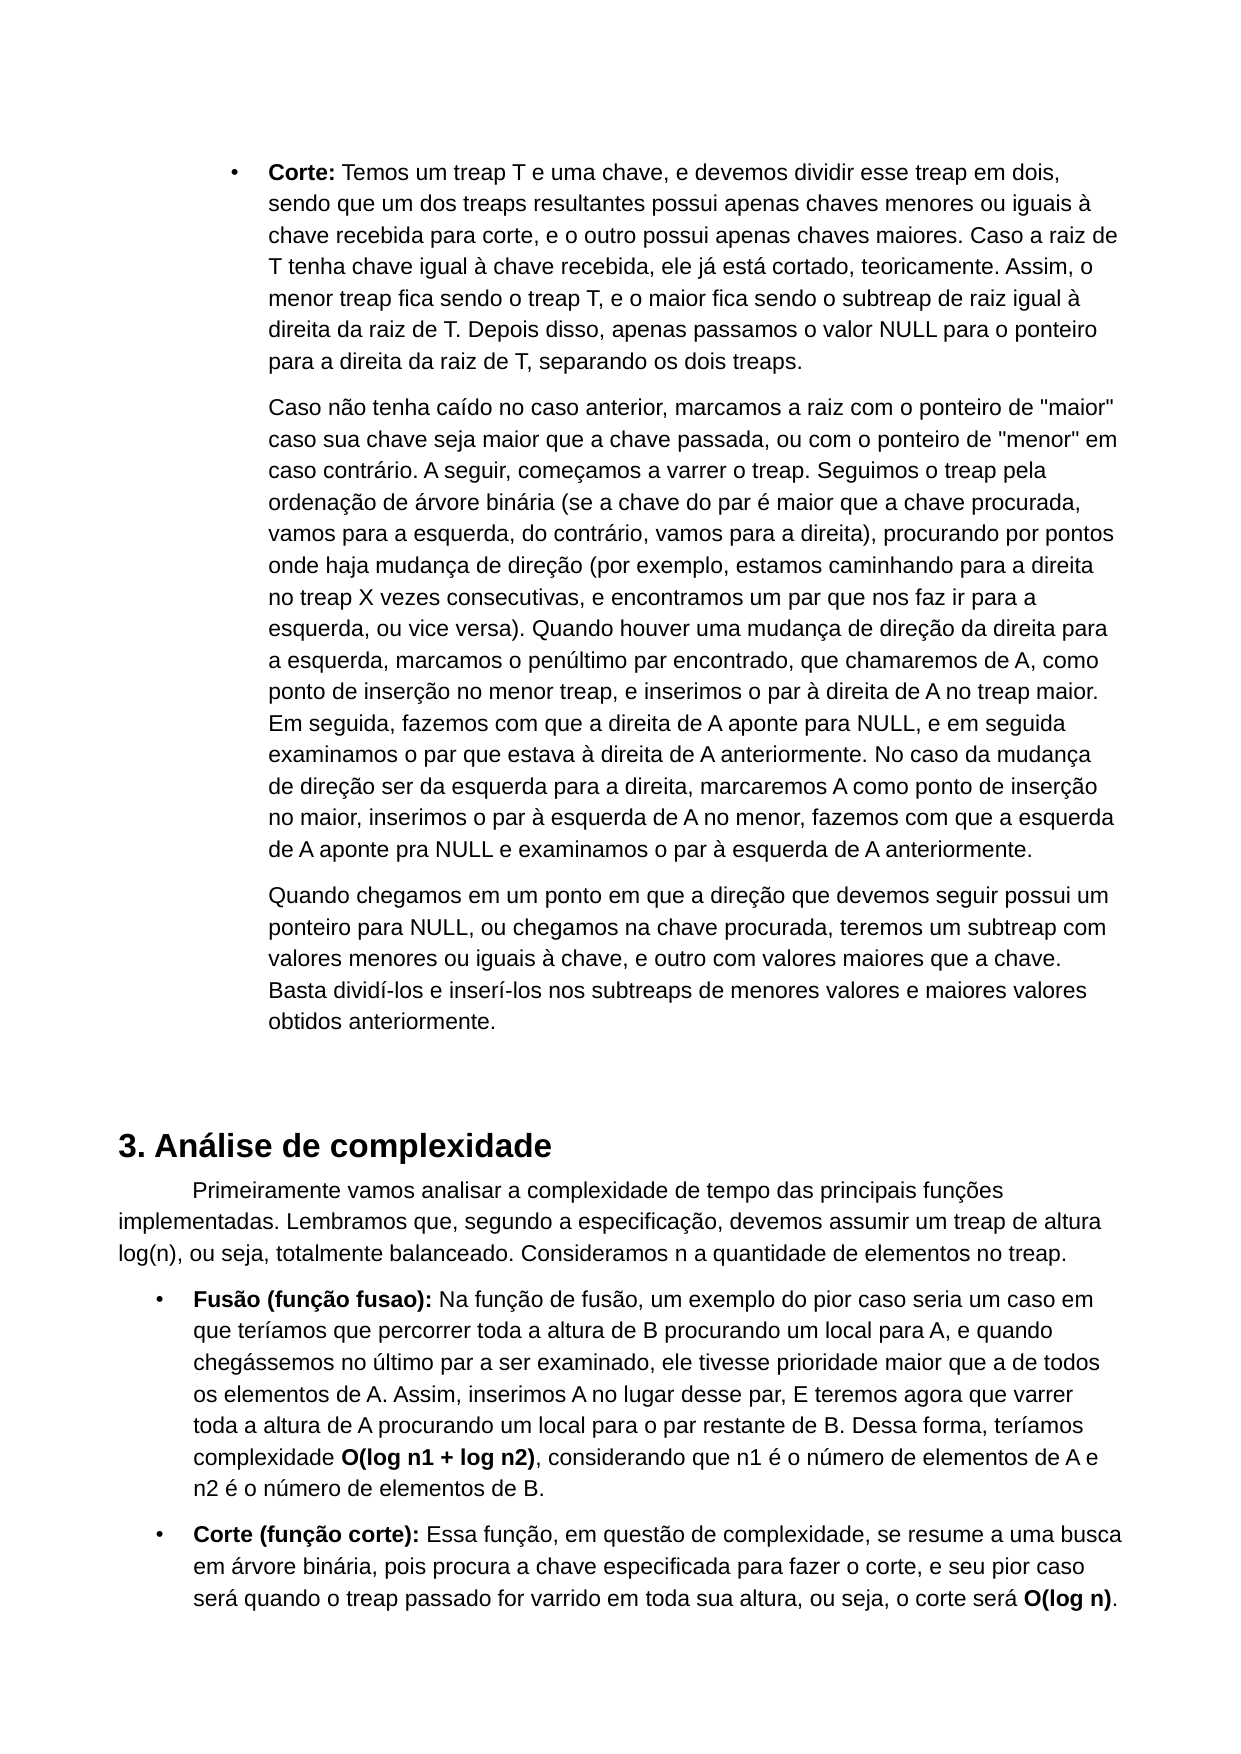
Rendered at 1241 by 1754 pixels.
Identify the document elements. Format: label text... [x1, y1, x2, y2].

list Quando chegamos em um ponto em que a direção que devemos seguir possui um ponteiro para NULL, ou chegamos na chave procurada, teremos um subtreap com valores menores ou iguais à chave, e outro com valores maiores que a chave. Basta dividí-los e inserí-los nos subtreaps de menores valores e maiores valores obtidos anteriormente. [231, 882, 1122, 1035]
list Corte: Temos um treap T e uma chave, e devemos dividir esse treap em dois, sendo que um dos treaps resultantes possui apenas chaves menores ou iguais à chave recebida para corte, e o outro possui apenas chaves maiores. Caso a raiz de T tenha chave igual à chave recebida, ele já está cortado, teoricamente. Assim, o menor treap fica sendo o treap T, e o maior fica sendo o subtreap de raiz igual à direita da raiz de T. Depois disso, apenas passamos o valor NULL para o ponteiro para a direita da raiz de T, separando os dois treaps. [231, 158, 1122, 374]
list Caso não tenha caído no caso anterior, marcamos a raiz com o ponteiro de "maior" caso sua chave seja maior que a chave passada, ou com o ponteiro de "menor" em caso contrário. A seguir, começamos a varrer o treap. Seguimos o treap pela ordenação de árvore binária (se a chave do par é maior que a chave procurada, vamos para a esquerda, do contrário, vamos para a direita), procurando por pontos onde haja mudança de direção (por exemplo, estamos caminhando para a direita no treap X vezes consecutivas, e encontramos um par que nos faz ir para a esquerda, ou vice versa). Quando houver uma mudança de direção da direita para a esquerda, marcamos o penúltimo par encontrado, que chamaremos de A, como ponto de inserção no menor treap, e inserimos o par à direita de A no treap maior. Em seguida, fazemos com que a direita de A aponte para NULL, e em seguida examinamos o par que estava à direita de A anteriormente. No caso da mudança de direção ser da esquerda para a direita, marcaremos A como ponto de inserção no maior, inserimos o par à esquerda de A no menor, fazemos com que a esquerda de A aponte pra NULL e examinamos o par à esquerda de A anteriormente. [231, 394, 1122, 862]
list Corte (função corte): Essa função, em questão de complexidade, se resume a uma busca em árvore binária, pois procura a chave especificada para fazer o corte, e seu pior caso será quando o treap passado for varrido em toda sua altura, ou seja, o corte será O(log n). [156, 1521, 1122, 1611]
text Primeiramente vamos analisar a complexidade de tempo das principais funções implementadas. Lembramos que, segundo a especificação, devemos assumir um treap de altura log(n), ou seja, totalmente balanceado. Consideramos n a quantidade de elementos no treap. [118, 1177, 1122, 1266]
subtitle 3. Análise de complexidade [118, 1126, 1122, 1164]
list Fusão (função fusao): Na função de fusão, um exemplo do pior caso seria um caso em que teríamos que percorrer toda a altura de B procurando um local para A, e quando chegássemos no último par a ser examinado, ele tivesse prioridade maior que a de todos os elementos de A. Assim, inserimos A no lugar desse par, E teremos agora que varrer toda a altura de A procurando um local para o par restante de B. Dessa forma, teríamos complexidade O(log n1 + log n2), considerando que n1 é o número de elementos de A e n2 é o número de elementos de B. [156, 1286, 1122, 1502]
